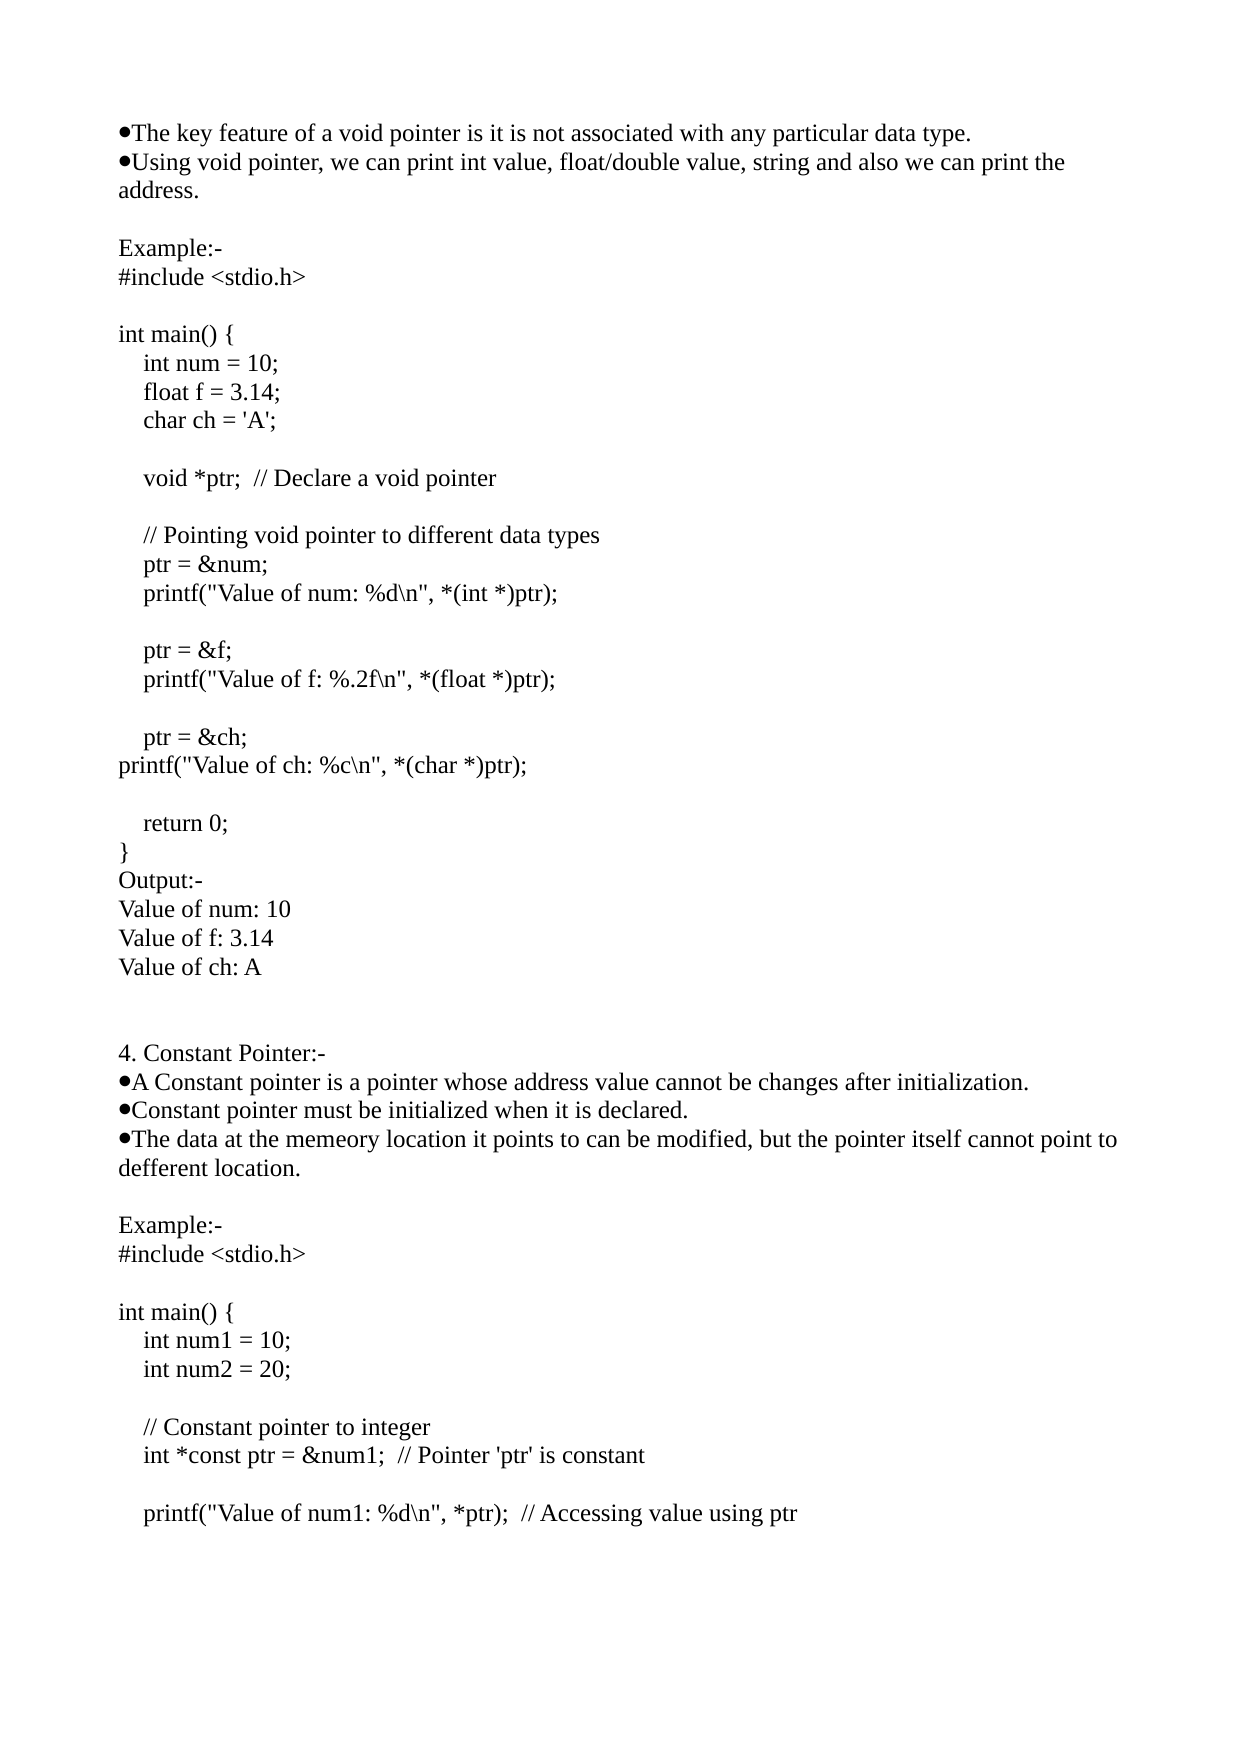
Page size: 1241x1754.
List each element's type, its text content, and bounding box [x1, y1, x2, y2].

text printf("Value of num: %d\n", *(int *)ptr); [118, 578, 1122, 607]
text int main() { [118, 319, 1122, 348]
text #include <stdio.h> [118, 1239, 1122, 1268]
text Value of num: 10 [118, 894, 1122, 923]
text float f = 3.14; [118, 377, 1122, 406]
text int num = 10; [118, 348, 1122, 377]
text printf("Value of ch: %c\n", *(char *)ptr); [118, 751, 1122, 779]
text Example:- [118, 233, 1122, 262]
text Value of f: 3.14 [118, 923, 1122, 952]
text // Pointing void pointer to different data types [118, 521, 1122, 549]
text ⦁The data at the memeory location it points to can be modified, but the pointer itself cannot point to defferent location. [118, 1124, 1122, 1182]
text ptr = &num; [118, 549, 1122, 578]
text } [118, 837, 1122, 866]
text int *const ptr = &num1; // Pointer 'ptr' is constant [118, 1441, 1122, 1469]
text char ch = 'A'; [118, 406, 1122, 434]
text int main() { [118, 1297, 1122, 1326]
text ⦁The key feature of a void pointer is it is not associated with any particular data type. [118, 118, 1122, 147]
text // Constant pointer to integer [118, 1412, 1122, 1441]
text Output:- [118, 866, 1122, 894]
text int num1 = 10; [118, 1326, 1122, 1354]
text printf("Value of num1: %d\n", *ptr); // Accessing value using ptr [118, 1498, 1122, 1527]
text #include <stdio.h> [118, 262, 1122, 291]
text Value of ch: A [118, 952, 1122, 981]
text printf("Value of f: %.2f\n", *(float *)ptr); [118, 664, 1122, 693]
text ⦁Using void pointer, we can print int value, float/double value, string and also we can print the address. [118, 147, 1122, 204]
text int num2 = 20; [118, 1354, 1122, 1383]
text ⦁Constant pointer must be initialized when it is declared. [118, 1096, 1122, 1124]
text Example:- [118, 1211, 1122, 1239]
text ptr = &f; [118, 636, 1122, 664]
text void *ptr; // Declare a void pointer [118, 463, 1122, 492]
text 4. Constant Pointer:- [118, 1038, 1122, 1067]
text ptr = &ch; [118, 722, 1122, 751]
text return 0; [118, 808, 1122, 837]
text ⦁A Constant pointer is a pointer whose address value cannot be changes after initialization. [118, 1067, 1122, 1096]
